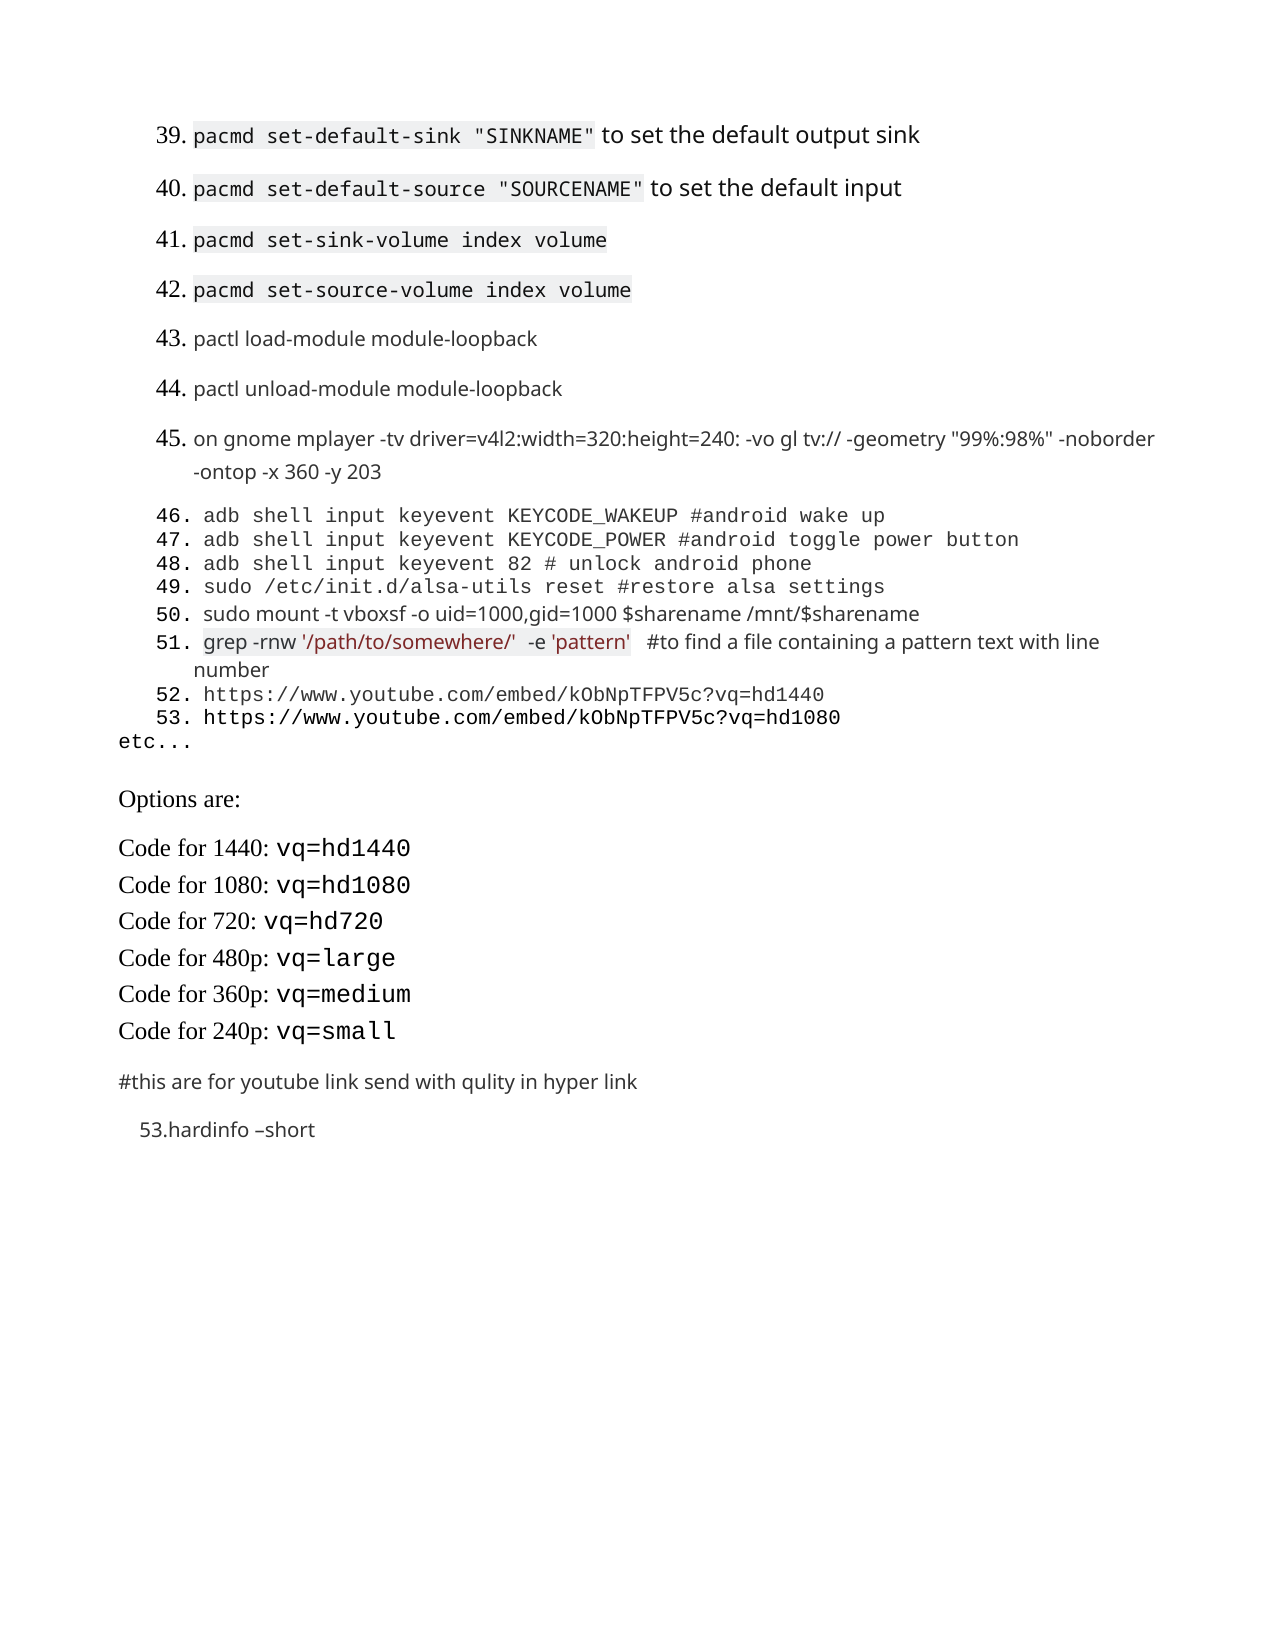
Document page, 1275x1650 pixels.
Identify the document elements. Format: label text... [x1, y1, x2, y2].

list adb shell input keyevent 82 # unlock android phone [156, 553, 1157, 576]
list https://www.youtube.com/embed/kObNpTFPV5c?vq=hd1440 [156, 684, 1157, 707]
list pacmd set-default-sink "SINKNAME" to set the default output sink [156, 118, 1157, 150]
list pacmd set-source-volume index volume [156, 274, 1157, 303]
text etc... [118, 731, 1157, 754]
list adb shell input keyevent KEYCODE_POWER #android toggle power button [156, 529, 1157, 553]
text #this are for youtube link send with qulity in hyper link [118, 1067, 1157, 1095]
list pactl unload-module module-loopback [156, 373, 1157, 402]
text Code for 1440: vq=hd1440 Code for 1080: vq=hd1080 Code for 720: vq=hd720 Code for 480p: vq=large Code for 360p: vq=medium Code for 240p: vq=small [118, 833, 1157, 1047]
list sudo mount -t vboxsf -o uid=1000,gid=1000 $sharename /mnt/$sharename [156, 600, 1157, 628]
list sudo /etc/init.d/alsa-utils reset #restore alsa settings [156, 576, 1157, 600]
list on gnome mplayer -tv driver=v4l2:width=320:height=240: -vo gl tv:// -geometry "99%:98%" -noborder -ontop -x 360 -y 203 [156, 423, 1157, 485]
list pacmd set-default-source "SOURCENAME" to set the default input [156, 171, 1157, 203]
list https://www.youtube.com/embed/kObNpTFPV5c?vq=hd1080 [156, 707, 1157, 731]
text 53.hardinfo –short [118, 1115, 1157, 1143]
list grep -rnw '/path/to/somewhere/' -e 'pattern' #to find a file containing a pattern text with line number [156, 628, 1157, 684]
list pacmd set-sink-volume index volume [156, 224, 1157, 253]
list adb shell input keyevent KEYCODE_WAKEUP #android wake up [156, 505, 1157, 529]
list pactl load-module module-loopback [156, 323, 1157, 353]
text Options are: [118, 784, 1157, 813]
